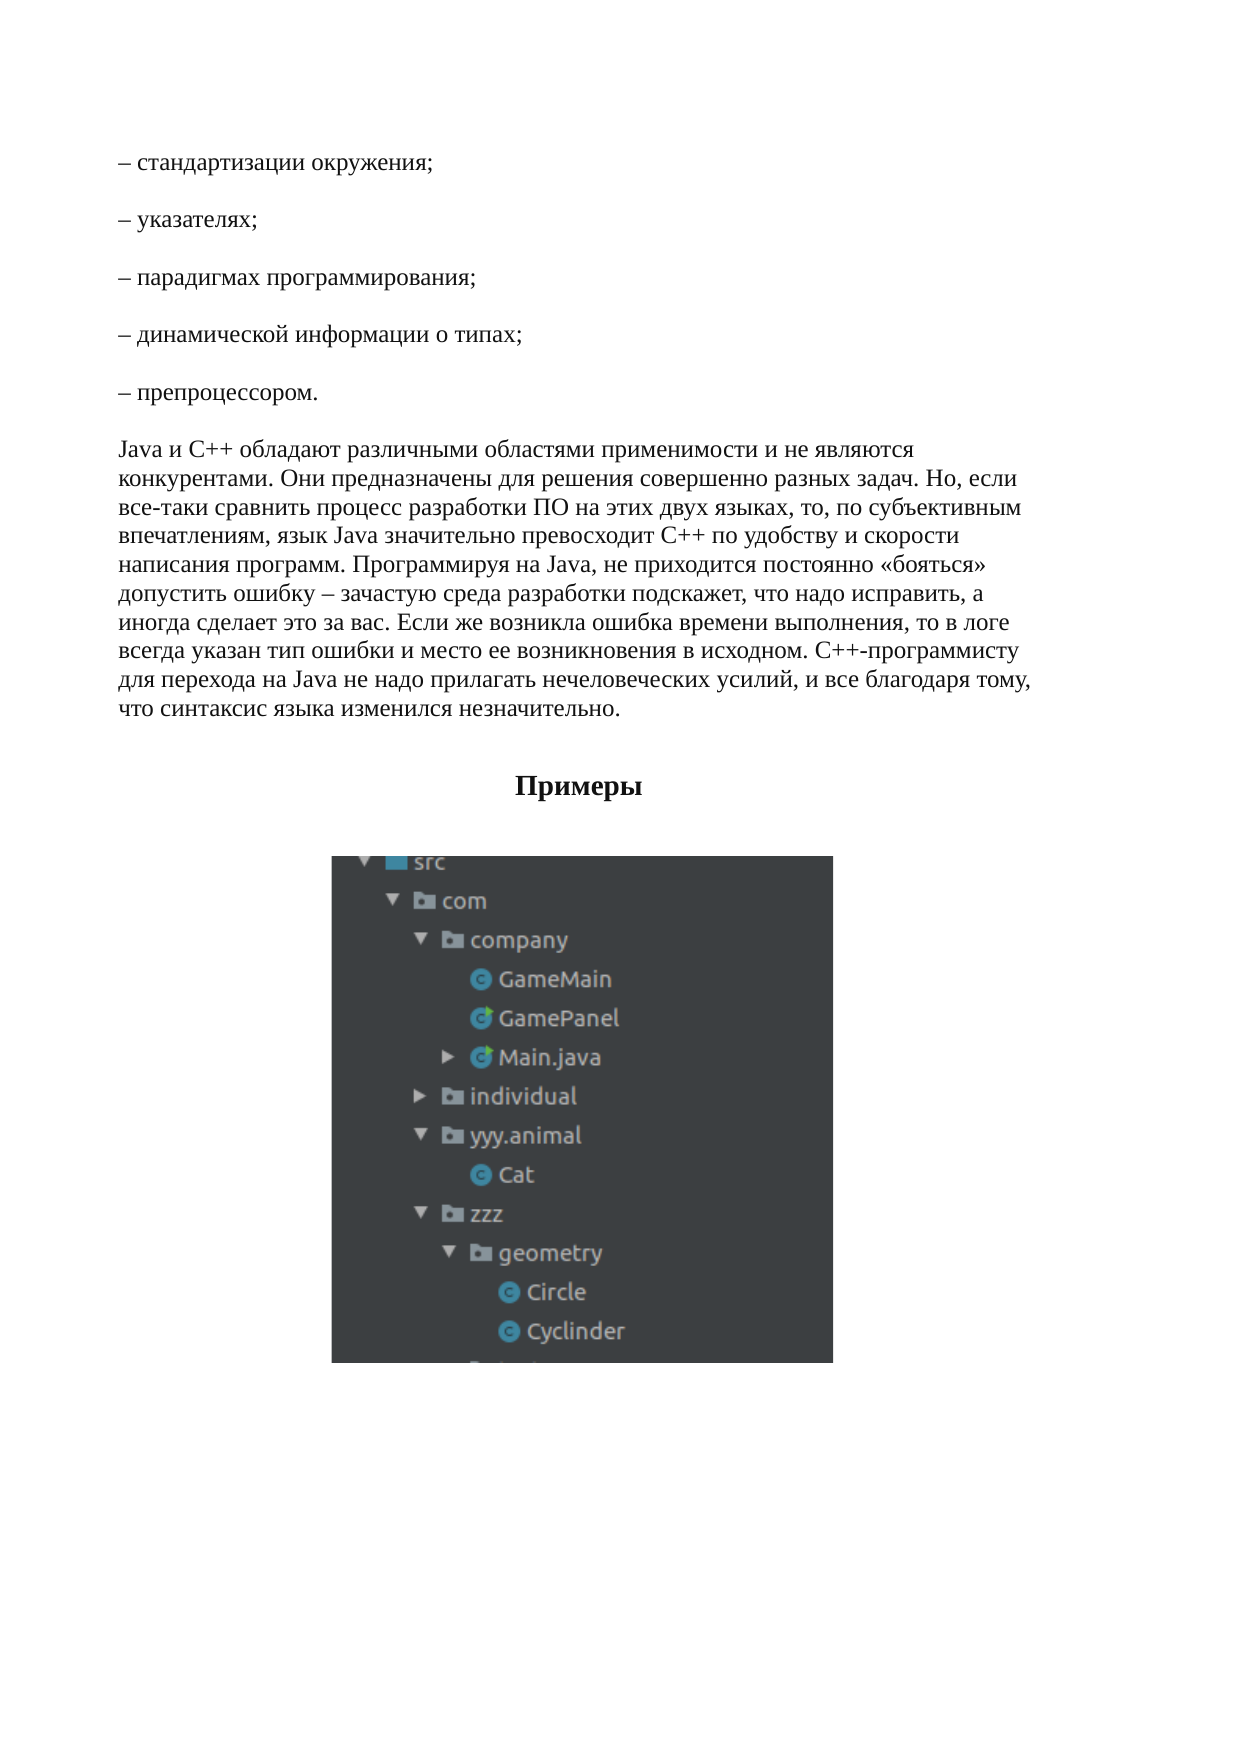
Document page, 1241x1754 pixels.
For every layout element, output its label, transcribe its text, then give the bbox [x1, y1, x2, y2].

list – стандартизации окружения; – указателях; – парадигмах программирования; – динамической информации о типах; – препроцессором. Java и C++ обладают различными областями применимости и не являются конкурентами. Они предназначены для решения совершенно разных задач. Но, если все-таки сравнить процесс разработки ПО на этих двух языках, то, по субъективным впечатлениям, язык Java значительно превосходит C++ по удобству и скорости написания программ. Программируя на Java, не приходится постоянно «бояться» допустить ошибку – зачастую среда разработки подскажет, что надо исправить, а иногда сделает это за вас. Если же возникла ошибка времени выполнения, то в логе всегда указан тип ошибки и место ее возникновения в исходном. С++-программисту для перехода на Java не надо прилагать нечеловеческих усилий, и все благодаря тому, что синтаксис языка изменился незначительно. [118, 118, 1039, 722]
picture [331, 856, 834, 1363]
text Примеры [118, 768, 1039, 801]
